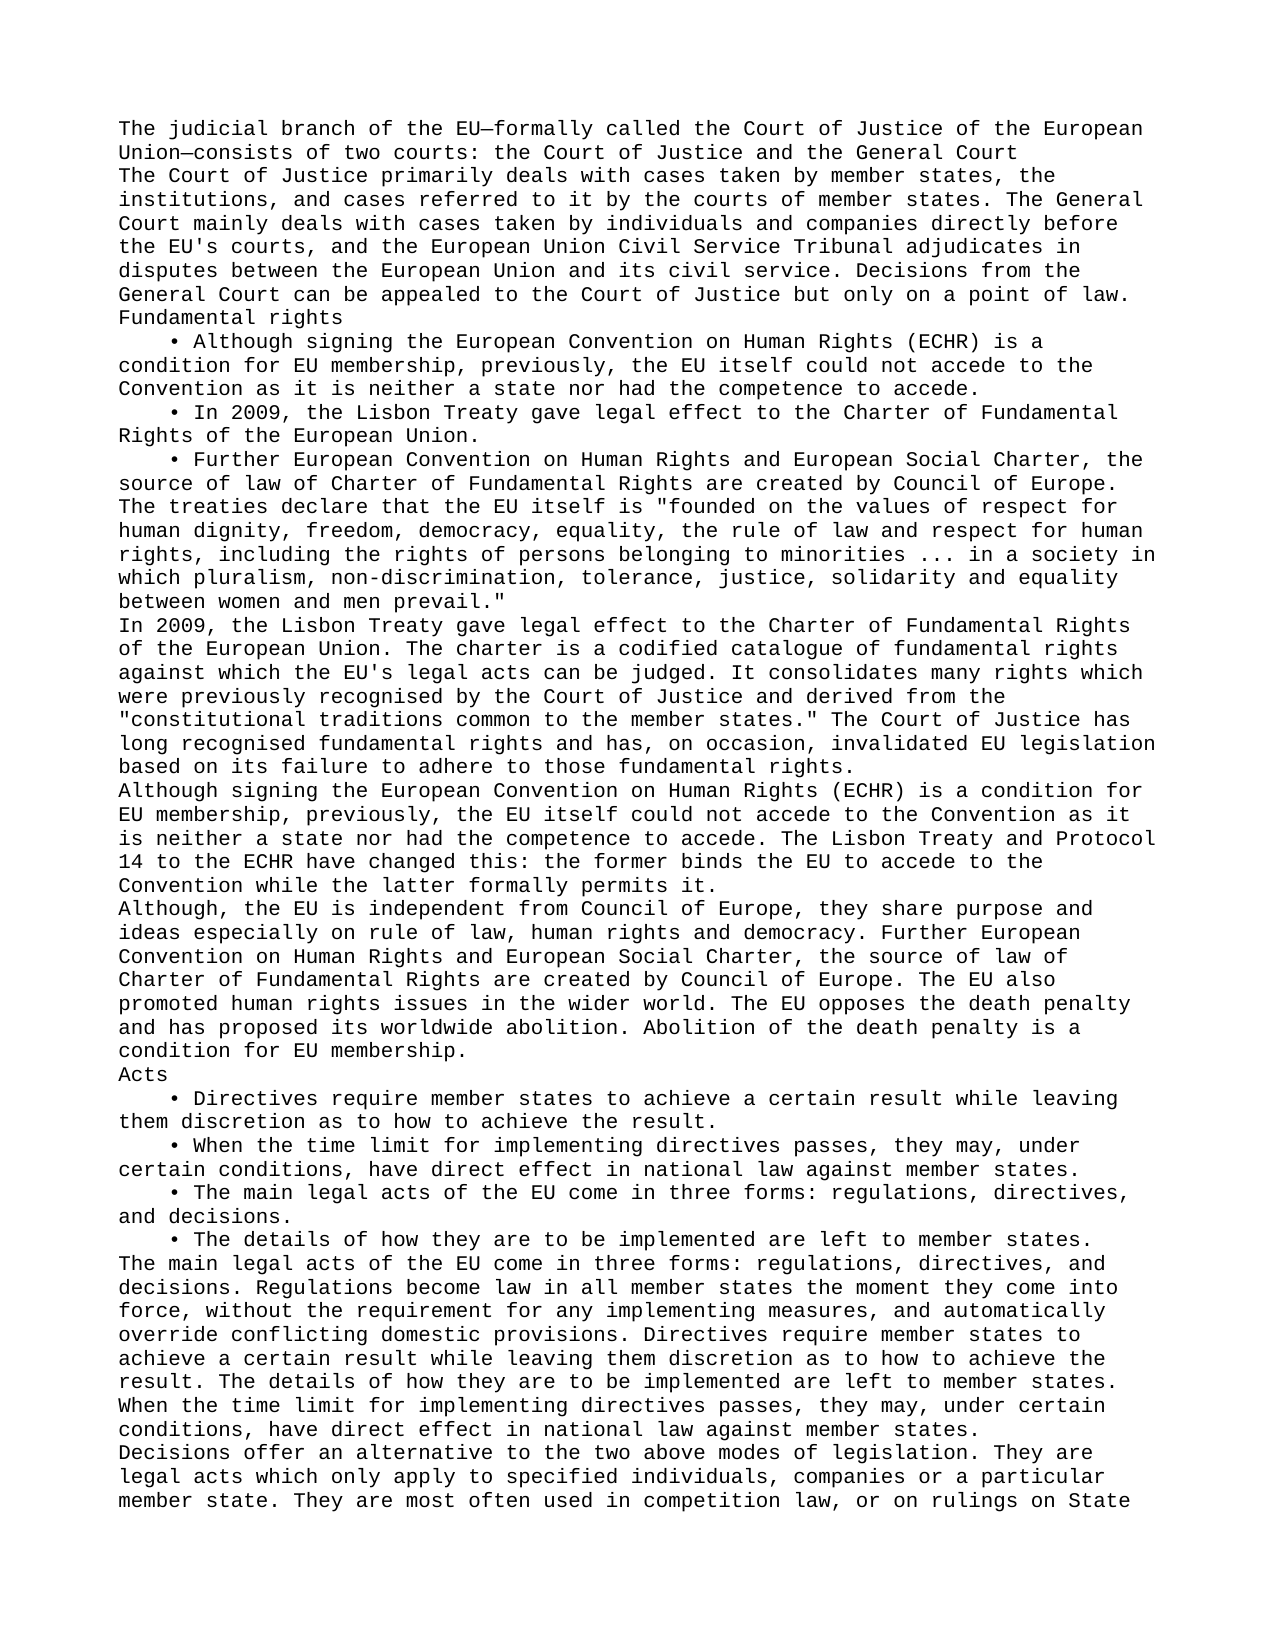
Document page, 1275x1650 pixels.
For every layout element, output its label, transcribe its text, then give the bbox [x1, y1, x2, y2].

text The main legal acts of the EU come in three forms: regulations, directives, and decisions. Regulations become law in all member states the moment they come into force, without the requirement for any implementing measures, and automatically override conflicting domestic provisions. Directives require member states to achieve a certain result while leaving them discretion as to how to achieve the result. The details of how they are to be implemented are left to member states. When the time limit for implementing directives passes, they may, under certain conditions, have direct effect in national law against member states. [118, 1253, 1157, 1442]
text • Further European Convention on Human Rights and European Social Charter, the source of law of Charter of Fundamental Rights are created by Council of Europe. [118, 449, 1157, 496]
text Although signing the European Convention on Human Rights (ECHR) is a condition for EU membership, previously, the EU itself could not accede to the Convention as it is neither a state nor had the competence to accede. The Lisbon Treaty and Protocol 14 to the ECHR have changed this: the former binds the EU to accede to the Convention while the latter formally permits it. [118, 780, 1157, 898]
text Decisions offer an alternative to the two above modes of legislation. They are legal acts which only apply to specified individuals, companies or a particular member state. They are most often used in competition law, or on rulings on State [118, 1442, 1157, 1513]
text • When the time limit for implementing directives passes, they may, under certain conditions, have direct effect in national law against member states. [118, 1135, 1157, 1182]
text Fundamental rights [118, 307, 1157, 331]
text The treaties declare that the EU itself is "founded on the values of respect for human dignity, freedom, democracy, equality, the rule of law and respect for human rights, including the rights of persons belonging to minorities ... in a society in which pluralism, non-discrimination, tolerance, justice, solidarity and equality between women and men prevail." [118, 496, 1157, 615]
text The Court of Justice primarily deals with cases taken by member states, the institutions, and cases referred to it by the courts of member states. The General Court mainly deals with cases taken by individuals and companies directly before the EU's courts, and the European Union Civil Service Tribunal adjudicates in disputes between the European Union and its civil service. Decisions from the General Court can be appealed to the Court of Justice but only on a point of law. [118, 165, 1157, 307]
text • The details of how they are to be implemented are left to member states. [118, 1229, 1157, 1253]
text Although, the EU is independent from Council of Europe, they share purpose and ideas especially on rule of law, human rights and democracy. Further European Convention on Human Rights and European Social Charter, the source of law of Charter of Fundamental Rights are created by Council of Europe. The EU also promoted human rights issues in the wider world. The EU opposes the death penalty and has proposed its worldwide abolition. Abolition of the death penalty is a condition for EU membership. [118, 898, 1157, 1064]
text In 2009, the Lisbon Treaty gave legal effect to the Charter of Fundamental Rights of the European Union. The charter is a codified catalogue of fundamental rights against which the EU's legal acts can be judged. It consolidates many rights which were previously recognised by the Court of Justice and derived from the "constitutional traditions common to the member states." The Court of Justice has long recognised fundamental rights and has, on occasion, invalidated EU legislation based on its failure to adhere to those fundamental rights. [118, 615, 1157, 780]
text The judicial branch of the EU—formally called the Court of Justice of the European Union—consists of two courts: the Court of Justice and the General Court [118, 118, 1157, 165]
text • In 2009, the Lisbon Treaty gave legal effect to the Charter of Fundamental Rights of the European Union. [118, 402, 1157, 449]
text • Although signing the European Convention on Human Rights (ECHR) is a condition for EU membership, previously, the EU itself could not accede to the Convention as it is neither a state nor had the competence to accede. [118, 331, 1157, 402]
text Acts [118, 1064, 1157, 1088]
text • The main legal acts of the EU come in three forms: regulations, directives, and decisions. [118, 1182, 1157, 1229]
text • Directives require member states to achieve a certain result while leaving them discretion as to how to achieve the result. [118, 1088, 1157, 1135]
